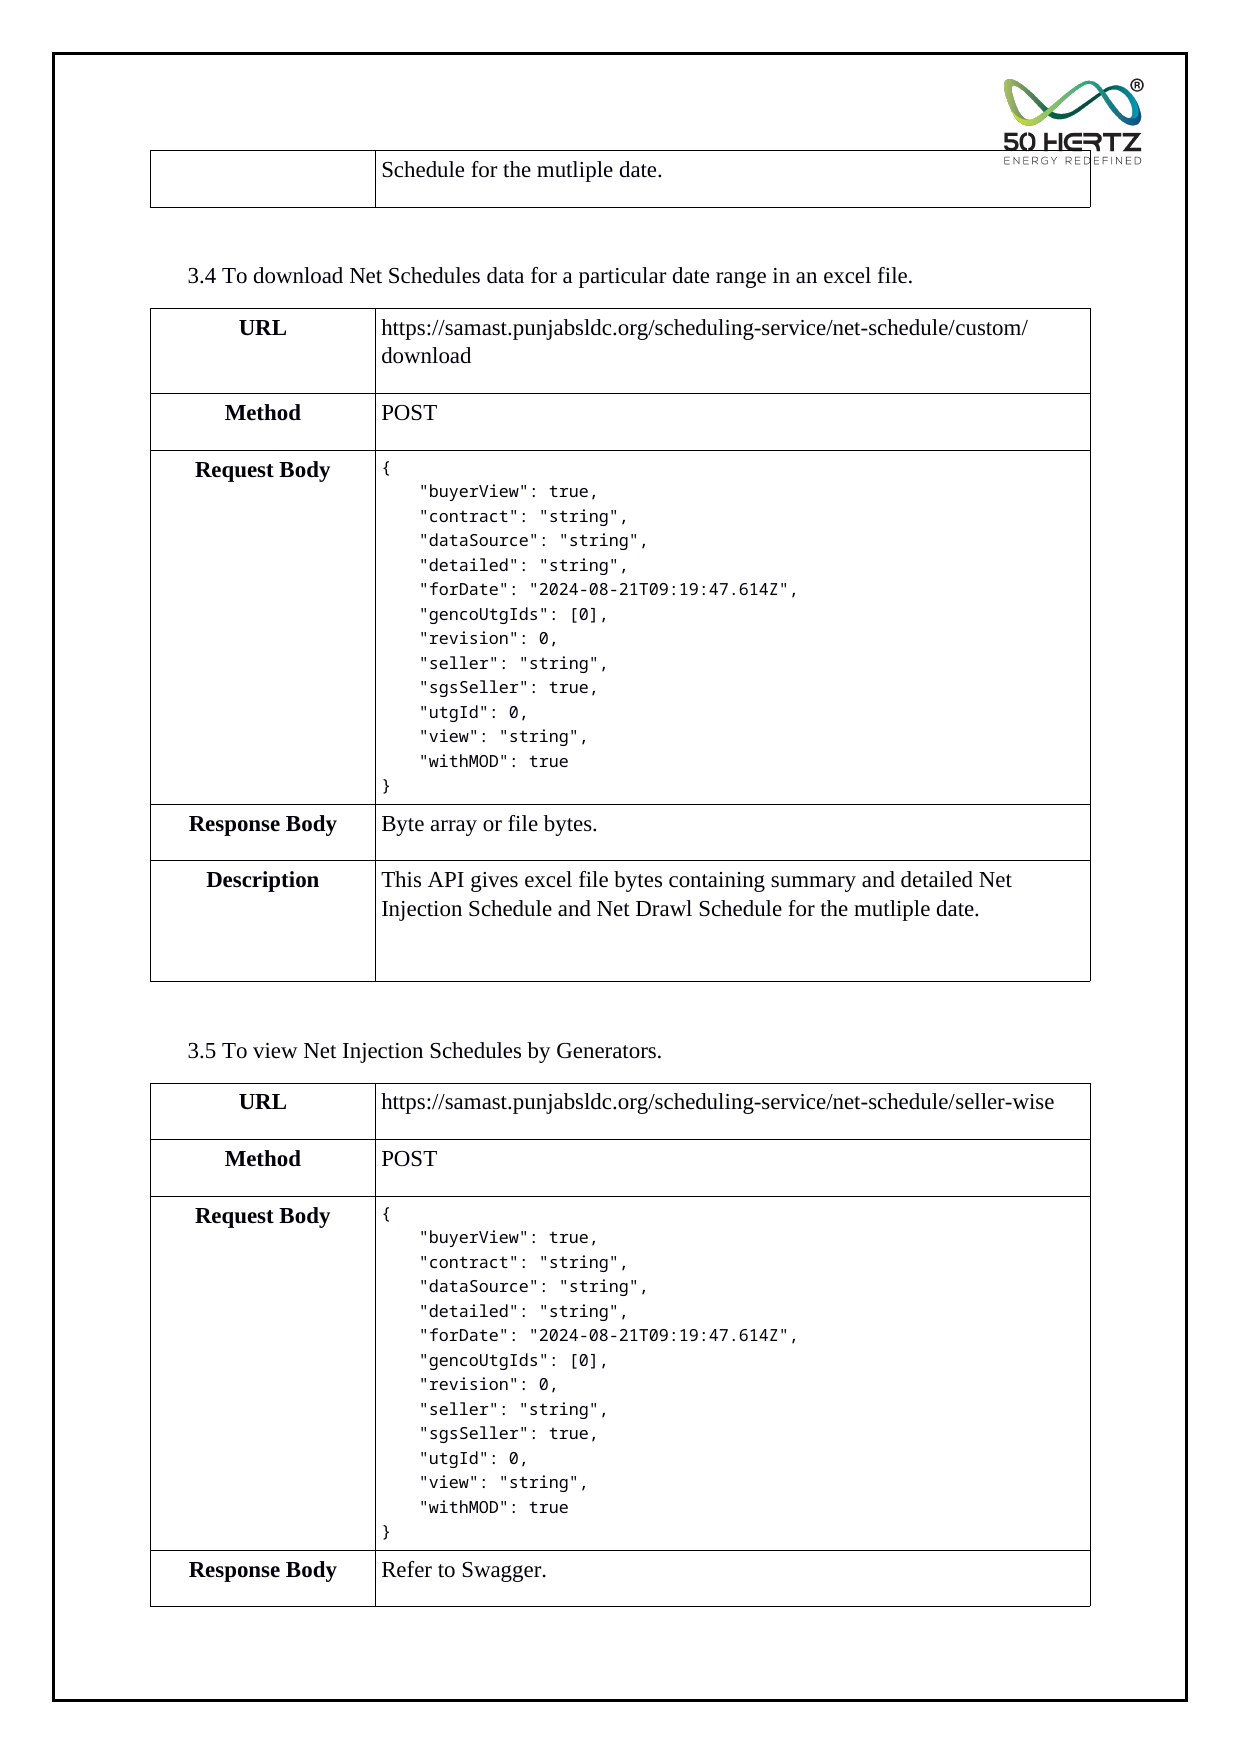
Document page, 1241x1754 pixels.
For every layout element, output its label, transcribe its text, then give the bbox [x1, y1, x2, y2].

table_cell Description [151, 861, 375, 981]
table_cell { "buyerView": true, "contract": "string", "dataSource": "string", "detailed": "string", "forDate": "2024-08-21T09:19:47.614Z", "gencoUtgIds": [0], "revision": 0, "seller": "string", "sgsSeller": true, "utgId": 0, "view": "string", "withMOD": true } [376, 1197, 1090, 1550]
table_cell Method [151, 1140, 375, 1196]
table_cell Method [151, 394, 375, 450]
table_header https://samast.punjabsldc.org/scheduling-service/net-schedule/custom/download [376, 309, 1090, 393]
text 3.5 To view Net Injection Schedules by Generators. [150, 1037, 1090, 1063]
table_cell Refer to Swagger. [376, 1551, 1090, 1606]
table_cell { "buyerView": true, "contract": "string", "dataSource": "string", "detailed": "string", "forDate": "2024-08-21T09:19:47.614Z", "gencoUtgIds": [0], "revision": 0, "seller": "string", "sgsSeller": true, "utgId": 0, "view": "string", "withMOD": true } [376, 451, 1090, 804]
table_cell Response Body [151, 1551, 375, 1606]
table_cell [151, 151, 375, 207]
table_cell Response Body [151, 805, 375, 860]
table_cell POST [376, 1140, 1090, 1196]
table_cell This API gives excel file bytes containing summary and detailed Net Injection Schedule and Net Drawl Schedule for the mutliple date. [376, 861, 1090, 981]
table_cell Request Body [151, 1197, 375, 1550]
text 3.4 To download Net Schedules data for a particular date range in an excel file. [150, 262, 1090, 288]
table_cell Schedule for the mutliple date. [376, 151, 1090, 207]
table_header URL [151, 309, 375, 393]
picture [996, 77, 1147, 168]
table_header URL [151, 1084, 375, 1139]
table_cell Byte array or file bytes. [376, 805, 1090, 860]
table_header https://samast.punjabsldc.org/scheduling-service/net-schedule/seller-wise [376, 1084, 1090, 1139]
table_cell POST [376, 394, 1090, 450]
table_cell Request Body [151, 451, 375, 804]
